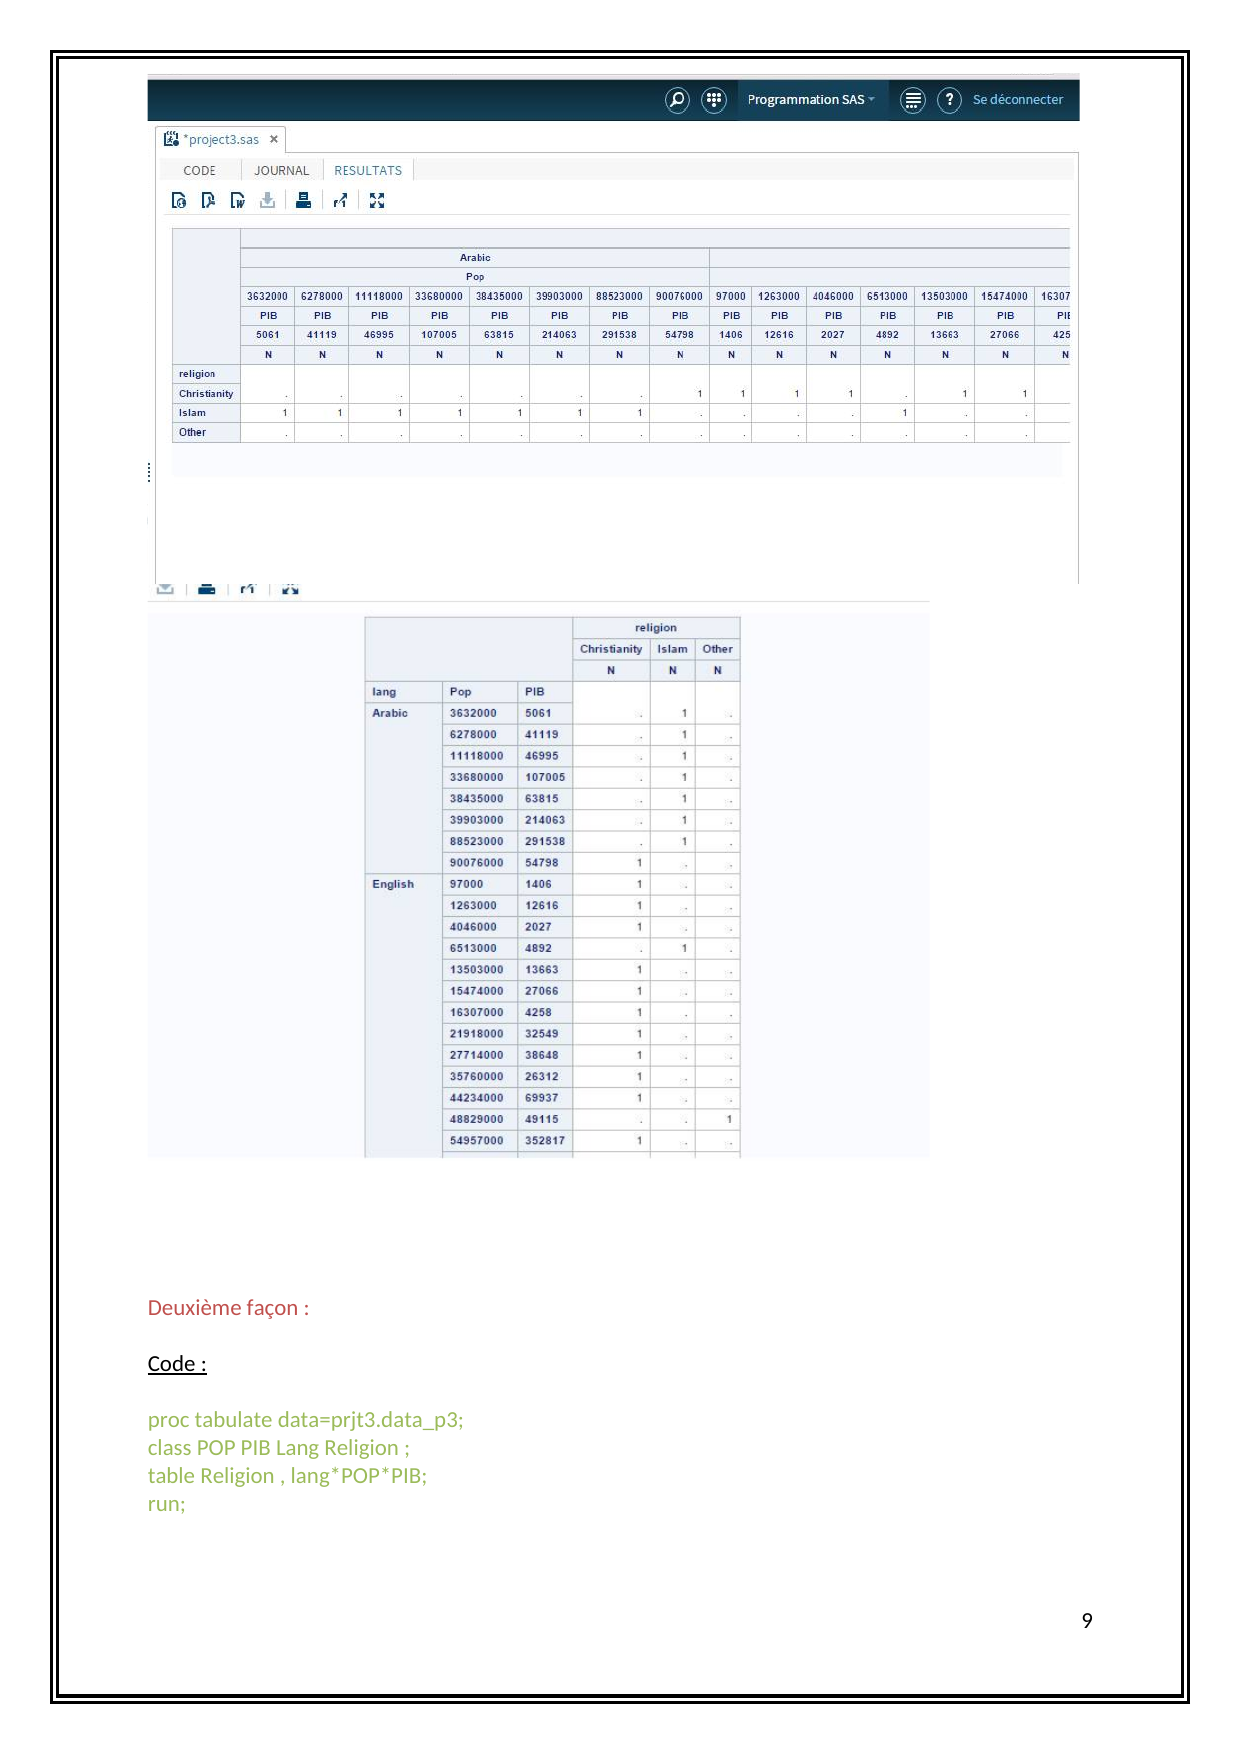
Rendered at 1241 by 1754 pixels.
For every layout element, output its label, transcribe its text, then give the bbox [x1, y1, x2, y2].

text 1.1.6. Question 6 : [1080, 74, 1093, 109]
text Deuxième façon : [148, 1293, 1093, 1321]
text proc tabulate data=prjt3.data_p3; [148, 1405, 1093, 1433]
text Code : [148, 1349, 1093, 1377]
text table Religion , lang*POP*PIB; [148, 1461, 1093, 1489]
text run; [148, 1489, 1093, 1517]
text run; [1080, 415, 1093, 443]
text class POP PIB Lang Religion ; [148, 1433, 1093, 1461]
text Code : [1080, 278, 1093, 306]
